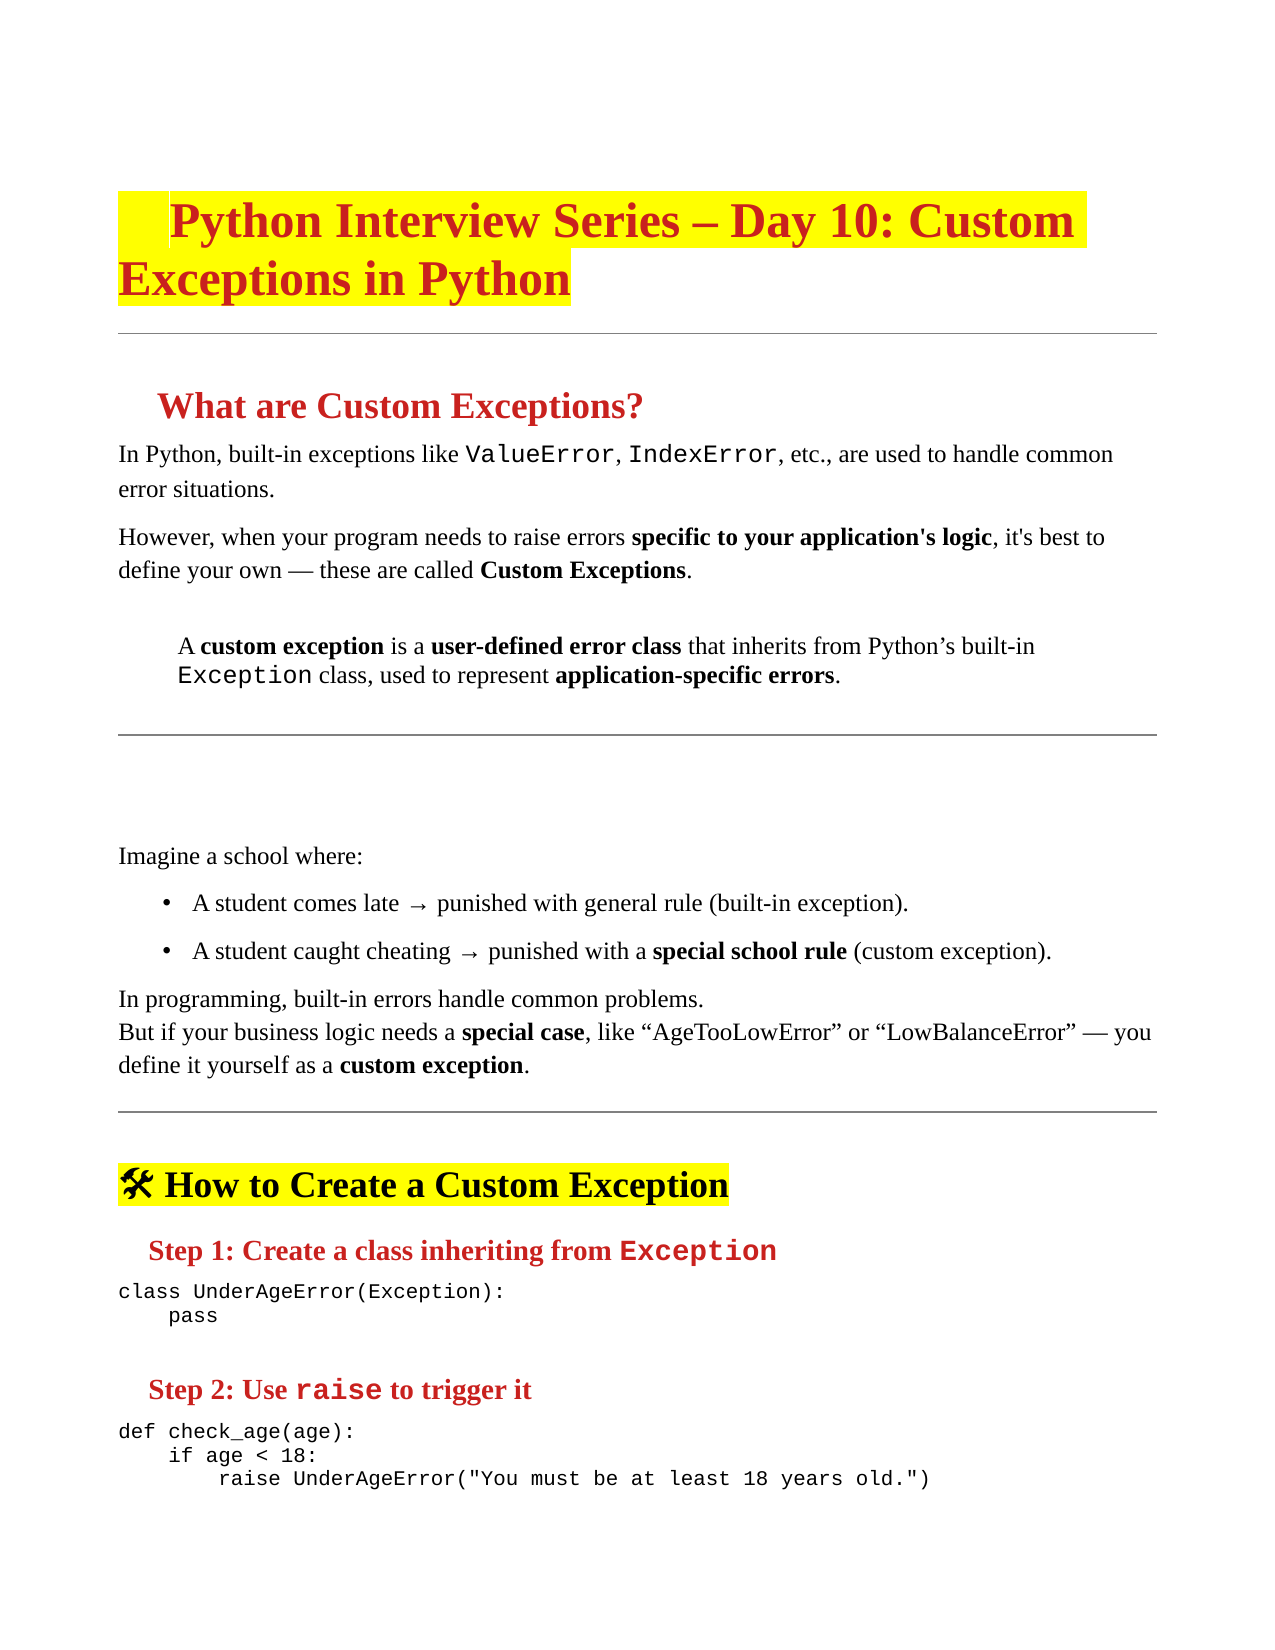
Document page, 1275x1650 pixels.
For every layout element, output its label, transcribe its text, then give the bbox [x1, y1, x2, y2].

text However, when your program needs to raise errors specific to your application's logic, it's best to define your own — these are called Custom Exceptions. [118, 522, 1157, 583]
text pass [118, 1305, 1157, 1328]
text raise UnderAgeError("You must be at least 18 years old.") [118, 1468, 1157, 1492]
subtitle 🛠️ How to Create a Custom Exception [118, 1162, 1157, 1206]
subtitle ✅ Step 2: Use raise to trigger it [118, 1372, 1157, 1408]
subtitle 📘 Python Interview Series – Day 10: Custom Exceptions in Python [118, 191, 1157, 306]
subtitle 🔹 What are Custom Exceptions? [118, 383, 1157, 426]
text In Python, built-in exceptions like ValueError, IndexError, etc., are used to handle common error situations. [118, 439, 1157, 503]
text if age < 18: [118, 1445, 1157, 1468]
text Imagine a school where: [118, 841, 1157, 869]
text def check_age(age): [118, 1421, 1157, 1445]
text In programming, built-in errors handle common problems. But if your business logic needs a special case, like “AgeTooLowError” or “LowBalanceError” — you define it yourself as a custom exception. [118, 984, 1157, 1078]
text class UnderAgeError(Exception): [118, 1281, 1157, 1305]
list A student caught cheating → punished with a special school rule (custom exception). [162, 936, 1157, 965]
subtitle ✅ Step 1: Create a class inheriting from Exception [118, 1233, 1157, 1269]
text A custom exception is a user-defined error class that inherits from Python’s built-in Exception class, used to represent application-specific errors. [177, 602, 1098, 691]
list A student comes late → punished with general rule (built-in exception). [162, 888, 1157, 917]
